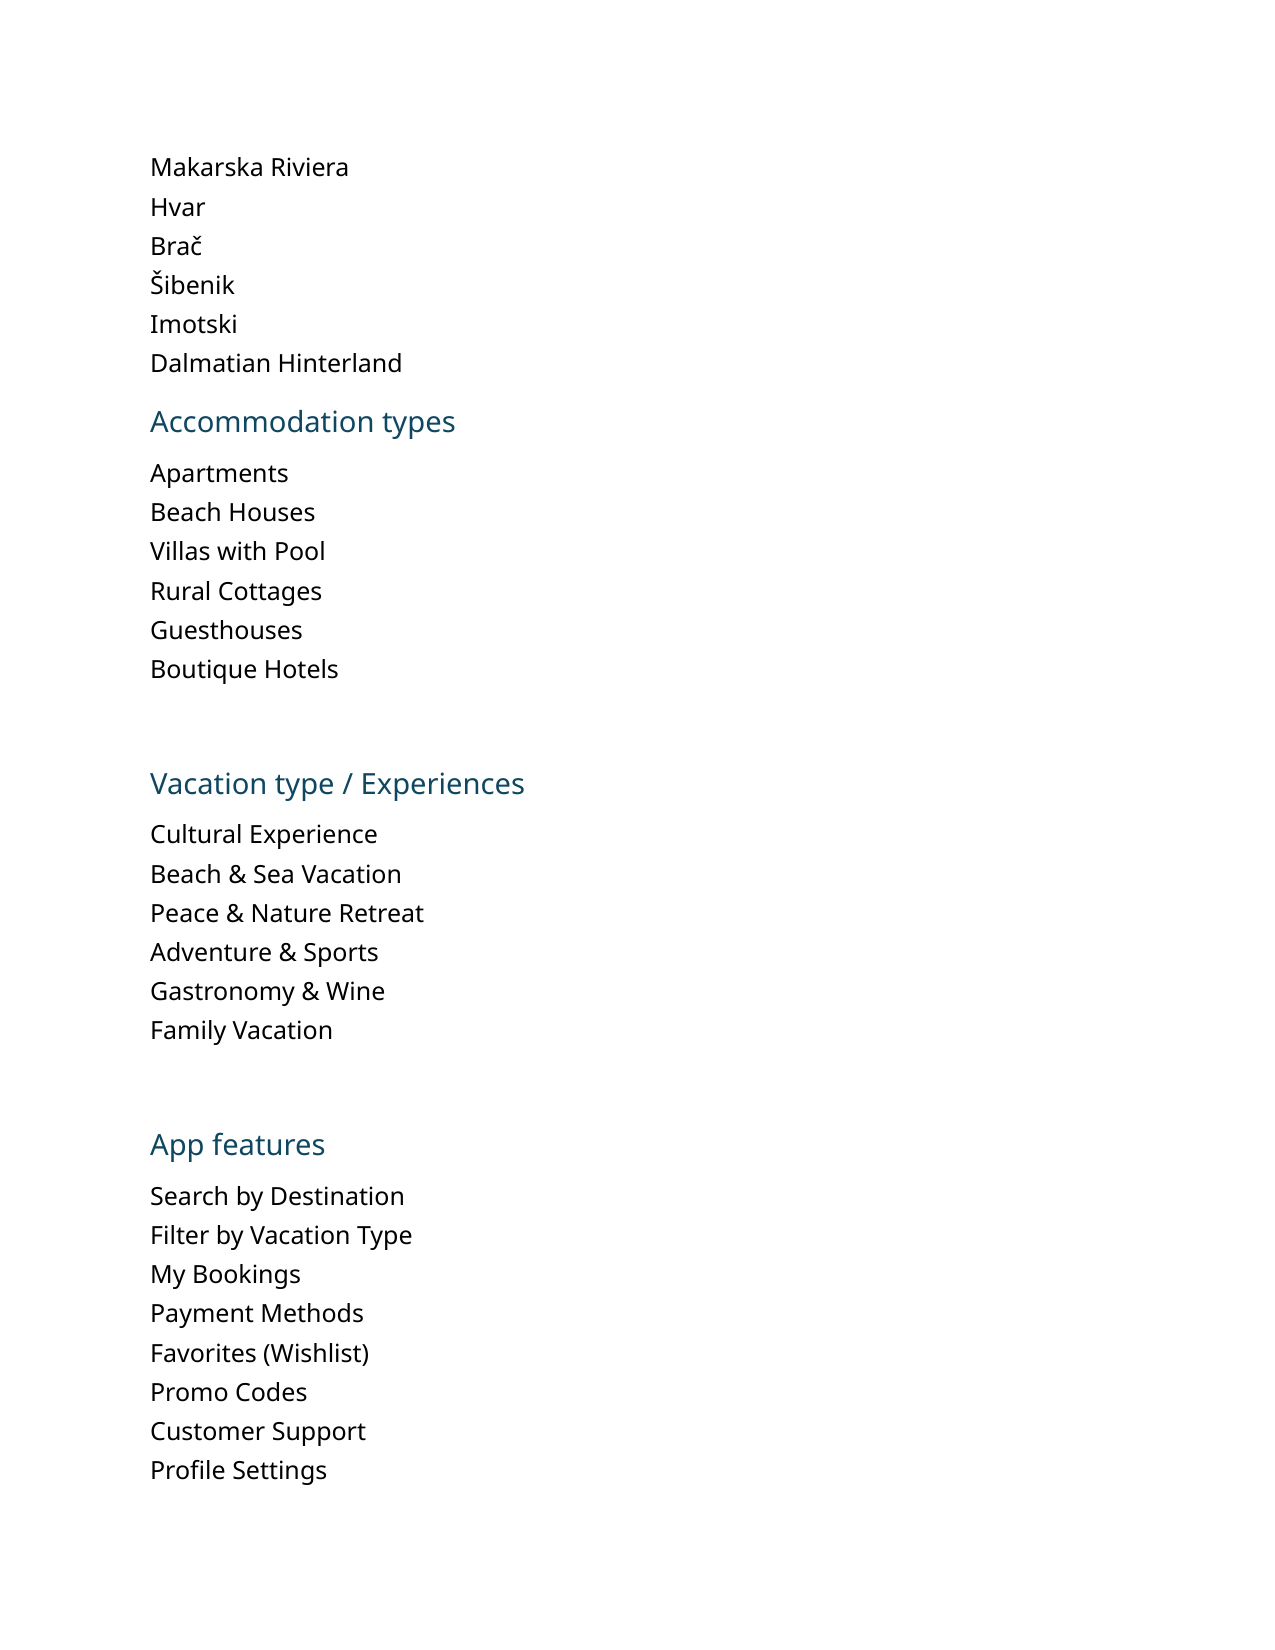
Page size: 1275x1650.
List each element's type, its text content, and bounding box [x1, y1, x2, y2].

text Promo Codes [150, 1374, 1125, 1408]
text Favorites (Wishlist) [150, 1335, 1125, 1369]
text Payment Methods [150, 1296, 1125, 1330]
text Apartments [150, 456, 1125, 490]
text Rural Cottages [150, 573, 1125, 607]
text Adventure & Sports [150, 934, 1125, 969]
text Gastronomy & Wine [150, 974, 1125, 1008]
text Šibenik [150, 267, 1125, 302]
text Search by Destination [150, 1178, 1125, 1213]
text Customer Support [150, 1413, 1125, 1448]
text Makarska Riviera [150, 150, 1125, 184]
text Dalmatian Hinterland [150, 346, 1125, 380]
text Hvar [150, 189, 1125, 223]
subtitle Vacation type / Experiences [150, 763, 1125, 803]
text Family Vacation [150, 1013, 1125, 1047]
text Imotski [150, 307, 1125, 341]
text Cultural Experience [150, 817, 1125, 851]
text Villas with Pool [150, 534, 1125, 568]
text Beach & Sea Vacation [150, 856, 1125, 890]
text Filter by Vacation Type [150, 1218, 1125, 1252]
text Guesthouses [150, 612, 1125, 646]
subtitle Accommodation types [150, 402, 1125, 441]
text Peace & Nature Retreat [150, 895, 1125, 929]
text Beach Houses [150, 495, 1125, 529]
text My Bookings [150, 1257, 1125, 1291]
text Boutique Hotels [150, 651, 1125, 686]
text Brač [150, 228, 1125, 262]
subtitle App features [150, 1124, 1125, 1164]
text Profile Settings [150, 1453, 1125, 1487]
